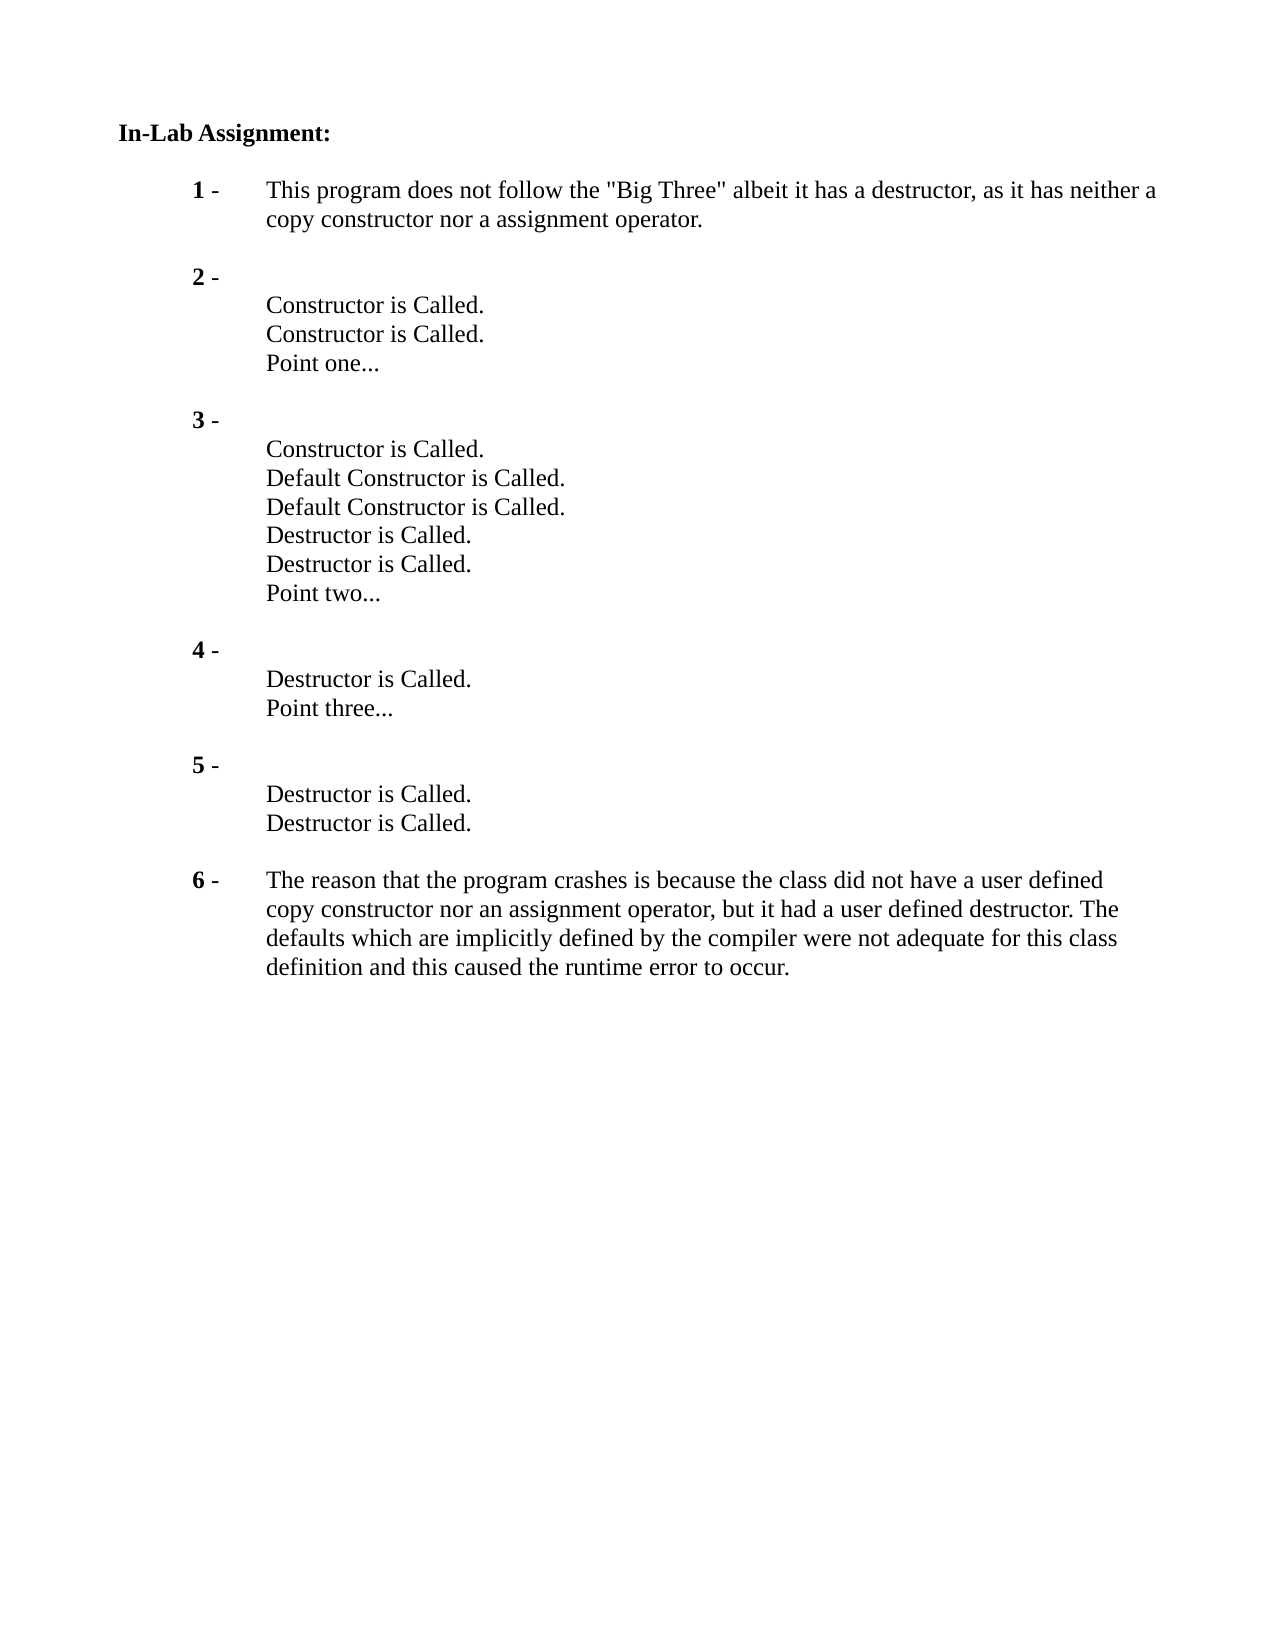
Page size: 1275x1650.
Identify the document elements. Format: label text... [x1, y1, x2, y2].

text 2 - [118, 262, 1157, 291]
text Constructor is Called. [118, 434, 1157, 463]
text Constructor is Called. [118, 319, 1157, 348]
text Default Constructor is Called. [118, 492, 1157, 521]
text Destructor is Called. [118, 808, 1157, 837]
text Destructor is Called. [118, 664, 1157, 693]
text 3 - [118, 406, 1157, 434]
text 5 - [118, 751, 1157, 779]
text Default Constructor is Called. [118, 463, 1157, 492]
text Point three... [118, 693, 1157, 722]
text In-Lab Assignment: [118, 118, 1157, 147]
text Destructor is Called. [118, 521, 1157, 549]
text 4 - [118, 636, 1157, 664]
text Point one... [118, 348, 1157, 377]
text Constructor is Called. [118, 291, 1157, 319]
text 1 - This program does not follow the "Big Three" albeit it has a destructor, as it has neither a copy constructor nor a assignment operator. [118, 176, 1157, 233]
text Destructor is Called. [118, 779, 1157, 808]
text 6 - The reason that the program crashes is because the class did not have a user defined copy constructor nor an assignment operator, but it had a user defined destructor. The defaults which are implicitly defined by the compiler were not adequate for this class definition and this caused the runtime error to occur. [118, 866, 1157, 981]
text Point two... [118, 578, 1157, 607]
text Destructor is Called. [118, 549, 1157, 578]
